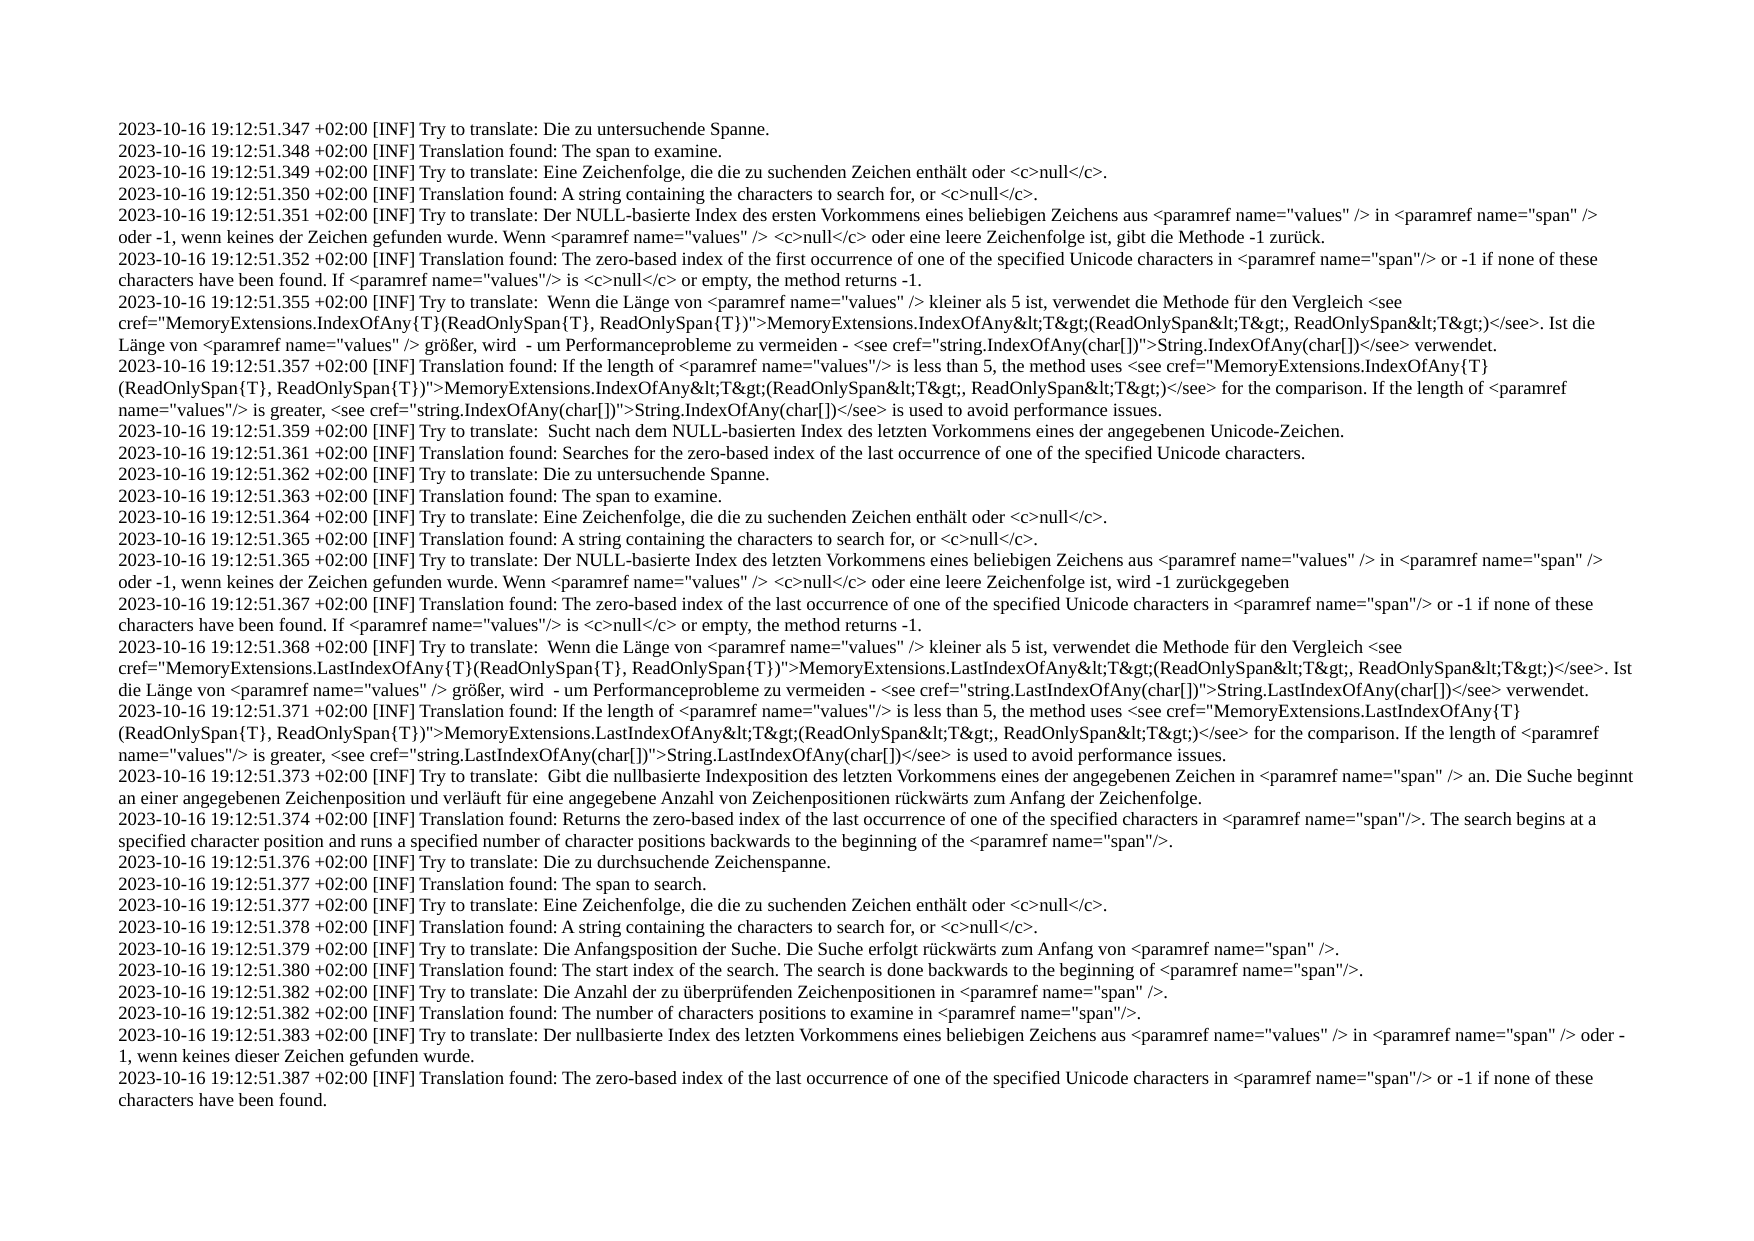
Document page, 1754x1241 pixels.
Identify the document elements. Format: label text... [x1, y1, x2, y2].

text 2023-10-16 19:12:51.364 +02:00 [INF] Try to translate: Eine Zeichenfolge, die die zu suchenden Zeichen enthält oder <c>null</c>. [118, 506, 1636, 528]
text 2023-10-16 19:12:51.363 +02:00 [INF] Translation found: The span to examine. [118, 485, 1636, 506]
text 2023-10-16 19:12:51.362 +02:00 [INF] Try to translate: Die zu untersuchende Spanne. [118, 463, 1636, 485]
text 2023-10-16 19:12:51.348 +02:00 [INF] Translation found: The span to examine. [118, 140, 1636, 161]
text 2023-10-16 19:12:51.374 +02:00 [INF] Translation found: Returns the zero-based index of the last occurrence of one of the specified characters in <paramref name="span"/>. The search begins at a specified character position and runs a specified number of character positions backwards to the beginning of the <paramref name="span"/>. [118, 808, 1636, 851]
text 2023-10-16 19:12:51.373 +02:00 [INF] Try to translate: Gibt die nullbasierte Indexposition des letzten Vorkommens eines der angegebenen Zeichen in <paramref name="span" /> an. Die Suche beginnt an einer angegebenen Zeichenposition und verläuft für eine angegebene Anzahl von Zeichenpositionen rückwärts zum Anfang der Zeichenfolge. [118, 765, 1636, 808]
text 2023-10-16 19:12:51.377 +02:00 [INF] Translation found: The span to search. [118, 873, 1636, 894]
text 2023-10-16 19:12:51.359 +02:00 [INF] Try to translate: Sucht nach dem NULL-basierten Index des letzten Vorkommens eines der angegebenen Unicode-Zeichen. [118, 420, 1636, 442]
text 2023-10-16 19:12:51.357 +02:00 [INF] Translation found: If the length of <paramref name="values"/> is less than 5, the method uses <see cref="MemoryExtensions.IndexOfAny{T}(ReadOnlySpan{T}, ReadOnlySpan{T})">MemoryExtensions.IndexOfAny&lt;T&gt;(ReadOnlySpan&lt;T&gt;, ReadOnlySpan&lt;T&gt;)</see> for the comparison. If the length of <paramref name="values"/> is greater, <see cref="string.IndexOfAny(char[])">String.IndexOfAny(char[])</see> is used to avoid performance issues. [118, 355, 1636, 420]
text 2023-10-16 19:12:51.365 +02:00 [INF] Try to translate: Der NULL-basierte Index des letzten Vorkommens eines beliebigen Zeichens aus <paramref name="values" /> in <paramref name="span" /> oder -1, wenn keines der Zeichen gefunden wurde. Wenn <paramref name="values" /> <c>null</c> oder eine leere Zeichenfolge ist, wird -1 zurückgegeben [118, 549, 1636, 592]
text 2023-10-16 19:12:51.365 +02:00 [INF] Translation found: A string containing the characters to search for, or <c>null</c>. [118, 528, 1636, 549]
text 2023-10-16 19:12:51.382 +02:00 [INF] Translation found: The number of characters positions to examine in <paramref name="span"/>. [118, 1002, 1636, 1024]
text 2023-10-16 19:12:51.367 +02:00 [INF] Translation found: The zero-based index of the last occurrence of one of the specified Unicode characters in <paramref name="span"/> or -1 if none of these characters have been found. If <paramref name="values"/> is <c>null</c> or empty, the method returns -1. [118, 592, 1636, 636]
text 2023-10-16 19:12:51.350 +02:00 [INF] Translation found: A string containing the characters to search for, or <c>null</c>. [118, 183, 1636, 204]
text 2023-10-16 19:12:51.380 +02:00 [INF] Translation found: The start index of the search. The search is done backwards to the beginning of <paramref name="span"/>. [118, 959, 1636, 981]
text 2023-10-16 19:12:51.371 +02:00 [INF] Translation found: If the length of <paramref name="values"/> is less than 5, the method uses <see cref="MemoryExtensions.LastIndexOfAny{T}(ReadOnlySpan{T}, ReadOnlySpan{T})">MemoryExtensions.LastIndexOfAny&lt;T&gt;(ReadOnlySpan&lt;T&gt;, ReadOnlySpan&lt;T&gt;)</see> for the comparison. If the length of <paramref name="values"/> is greater, <see cref="string.LastIndexOfAny(char[])">String.LastIndexOfAny(char[])</see> is used to avoid performance issues. [118, 700, 1636, 765]
text 2023-10-16 19:12:51.376 +02:00 [INF] Try to translate: Die zu durchsuchende Zeichenspanne. [118, 851, 1636, 873]
text 2023-10-16 19:12:51.347 +02:00 [INF] Try to translate: Die zu untersuchende Spanne. [118, 118, 1636, 140]
text 2023-10-16 19:12:51.361 +02:00 [INF] Translation found: Searches for the zero-based index of the last occurrence of one of the specified Unicode characters. [118, 442, 1636, 463]
text 2023-10-16 19:12:51.349 +02:00 [INF] Try to translate: Eine Zeichenfolge, die die zu suchenden Zeichen enthält oder <c>null</c>. [118, 161, 1636, 183]
text 2023-10-16 19:12:51.379 +02:00 [INF] Try to translate: Die Anfangsposition der Suche. Die Suche erfolgt rückwärts zum Anfang von <paramref name="span" />. [118, 937, 1636, 959]
text 2023-10-16 19:12:51.382 +02:00 [INF] Try to translate: Die Anzahl der zu überprüfenden Zeichenpositionen in <paramref name="span" />. [118, 981, 1636, 1002]
text 2023-10-16 19:12:51.352 +02:00 [INF] Translation found: The zero-based index of the first occurrence of one of the specified Unicode characters in <paramref name="span"/> or -1 if none of these characters have been found. If <paramref name="values"/> is <c>null</c> or empty, the method returns -1. [118, 247, 1636, 291]
text 2023-10-16 19:12:51.368 +02:00 [INF] Try to translate: Wenn die Länge von <paramref name="values" /> kleiner als 5 ist, verwendet die Methode für den Vergleich <see cref="MemoryExtensions.LastIndexOfAny{T}(ReadOnlySpan{T}, ReadOnlySpan{T})">MemoryExtensions.LastIndexOfAny&lt;T&gt;(ReadOnlySpan&lt;T&gt;, ReadOnlySpan&lt;T&gt;)</see>. Ist die Länge von <paramref name="values" /> größer, wird - um Performanceprobleme zu vermeiden - <see cref="string.LastIndexOfAny(char[])">String.LastIndexOfAny(char[])</see> verwendet. [118, 636, 1636, 700]
text 2023-10-16 19:12:51.383 +02:00 [INF] Try to translate: Der nullbasierte Index des letzten Vorkommens eines beliebigen Zeichens aus <paramref name="values" /> in <paramref name="span" /> oder -1, wenn keines dieser Zeichen gefunden wurde. [118, 1024, 1636, 1067]
text 2023-10-16 19:12:51.378 +02:00 [INF] Translation found: A string containing the characters to search for, or <c>null</c>. [118, 916, 1636, 937]
text 2023-10-16 19:12:51.387 +02:00 [INF] Translation found: The zero-based index of the last occurrence of one of the specified Unicode characters in <paramref name="span"/> or -1 if none of these characters have been found. [118, 1067, 1636, 1110]
text 2023-10-16 19:12:51.355 +02:00 [INF] Try to translate: Wenn die Länge von <paramref name="values" /> kleiner als 5 ist, verwendet die Methode für den Vergleich <see cref="MemoryExtensions.IndexOfAny{T}(ReadOnlySpan{T}, ReadOnlySpan{T})">MemoryExtensions.IndexOfAny&lt;T&gt;(ReadOnlySpan&lt;T&gt;, ReadOnlySpan&lt;T&gt;)</see>. Ist die Länge von <paramref name="values" /> größer, wird - um Performanceprobleme zu vermeiden - <see cref="string.IndexOfAny(char[])">String.IndexOfAny(char[])</see> verwendet. [118, 291, 1636, 355]
text 2023-10-16 19:12:51.351 +02:00 [INF] Try to translate: Der NULL-basierte Index des ersten Vorkommens eines beliebigen Zeichens aus <paramref name="values" /> in <paramref name="span" /> oder -1, wenn keines der Zeichen gefunden wurde. Wenn <paramref name="values" /> <c>null</c> oder eine leere Zeichenfolge ist, gibt die Methode -1 zurück. [118, 204, 1636, 247]
text 2023-10-16 19:12:51.377 +02:00 [INF] Try to translate: Eine Zeichenfolge, die die zu suchenden Zeichen enthält oder <c>null</c>. [118, 894, 1636, 916]
